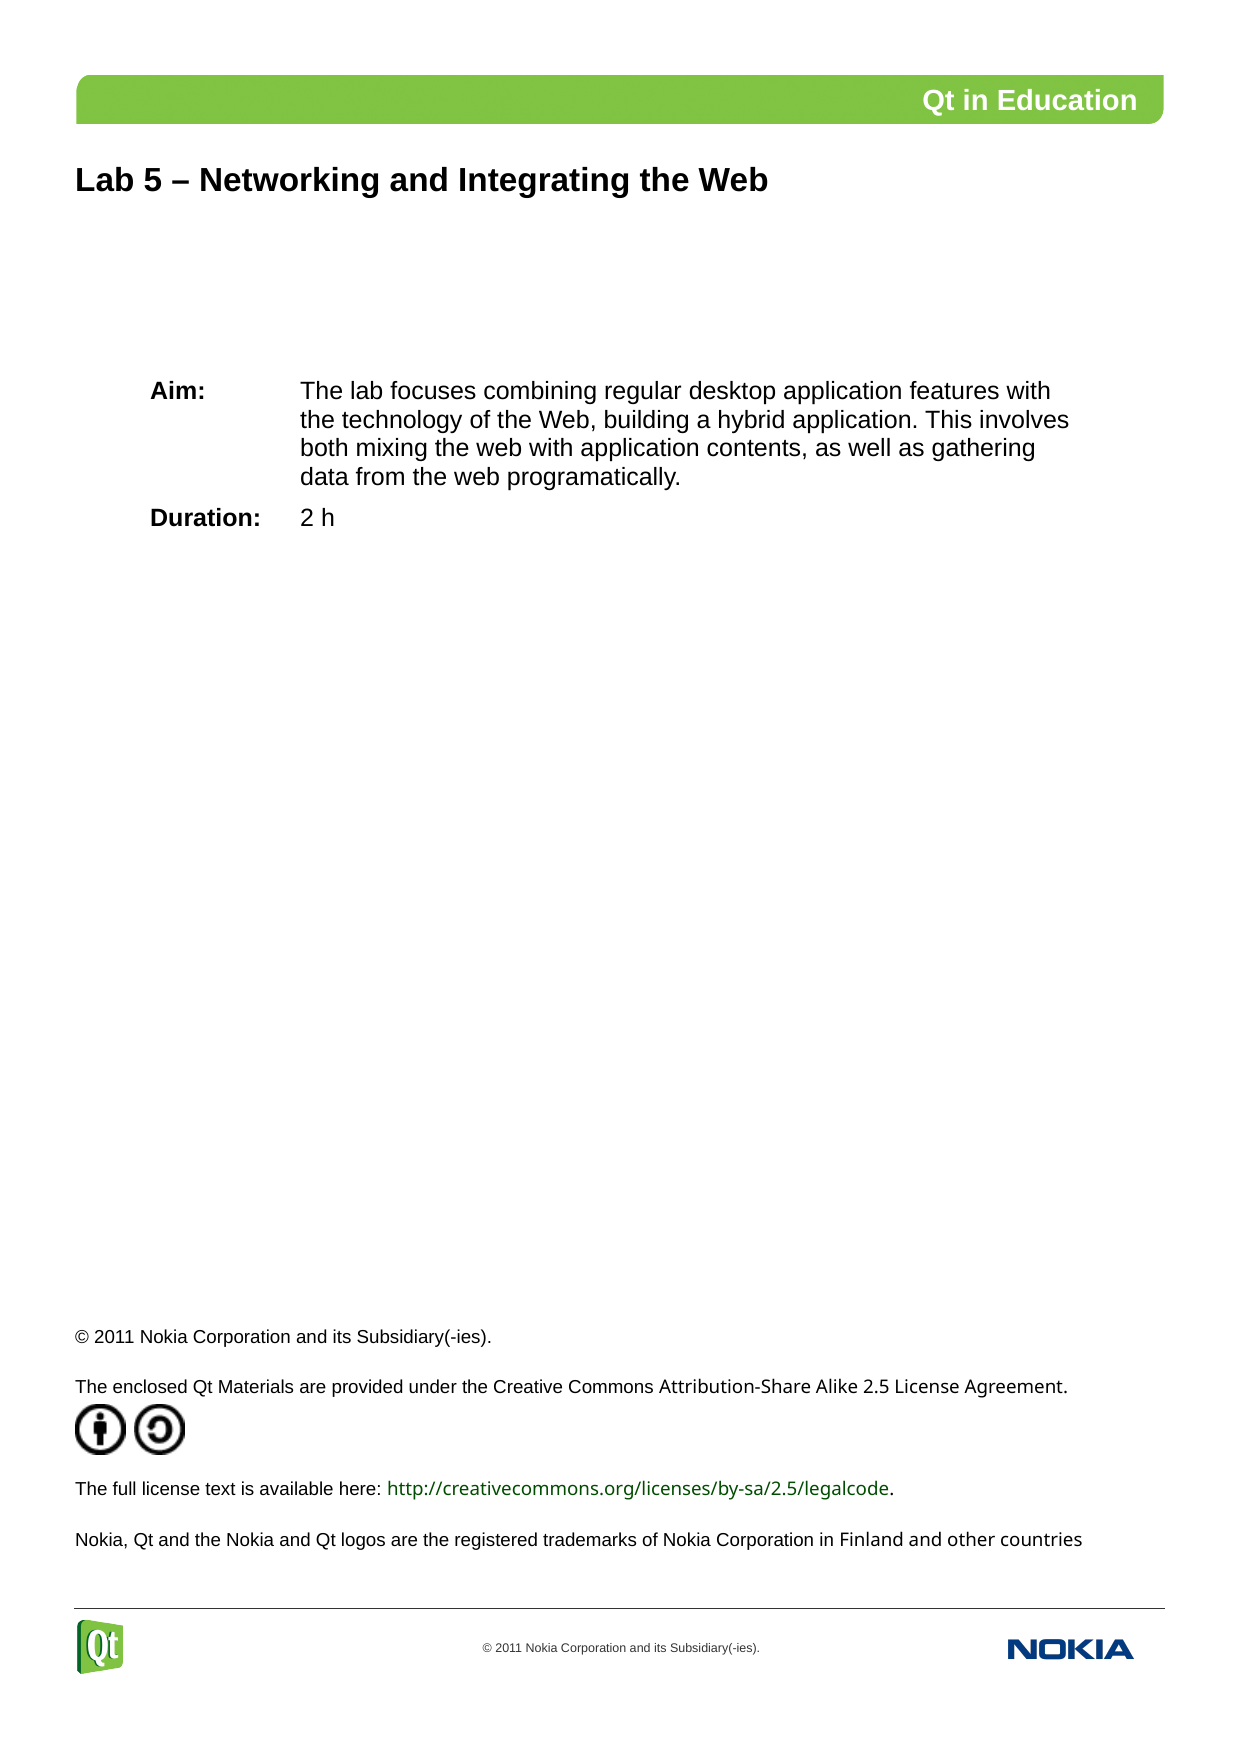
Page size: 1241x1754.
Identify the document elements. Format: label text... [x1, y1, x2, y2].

picture [76, 75, 1164, 124]
text Nokia, Qt and the Nokia and Qt logos are the registered trademarks of Nokia Corporation in Finland and other countries [75, 1526, 1165, 1552]
picture [75, 1404, 126, 1455]
text The full license text is available here: http://creativecommons.org/licenses/by-sa/2.5/legalcode. [75, 1475, 1165, 1501]
text © 2011 Nokia Corporation and its Subsidiary(-ies). [75, 1326, 1165, 1348]
picture [978, 1610, 1164, 1688]
text The enclosed Qt Materials are provided under the Creative Commons Attribution-Share Alike 2.5 License Agreement. [75, 1373, 1165, 1399]
subtitle Lab 5 – Networking and Integrating the Web [75, 160, 1165, 198]
text Aim: The lab focuses combining regular desktop application features with the technology of the Web, building a hybrid application. This involves both mixing the web with application contents, as well as gathering data from the web programatically. [150, 376, 1090, 491]
picture [73, 1615, 127, 1679]
picture [134, 1404, 185, 1455]
text Duration: 2 h [150, 503, 1090, 532]
